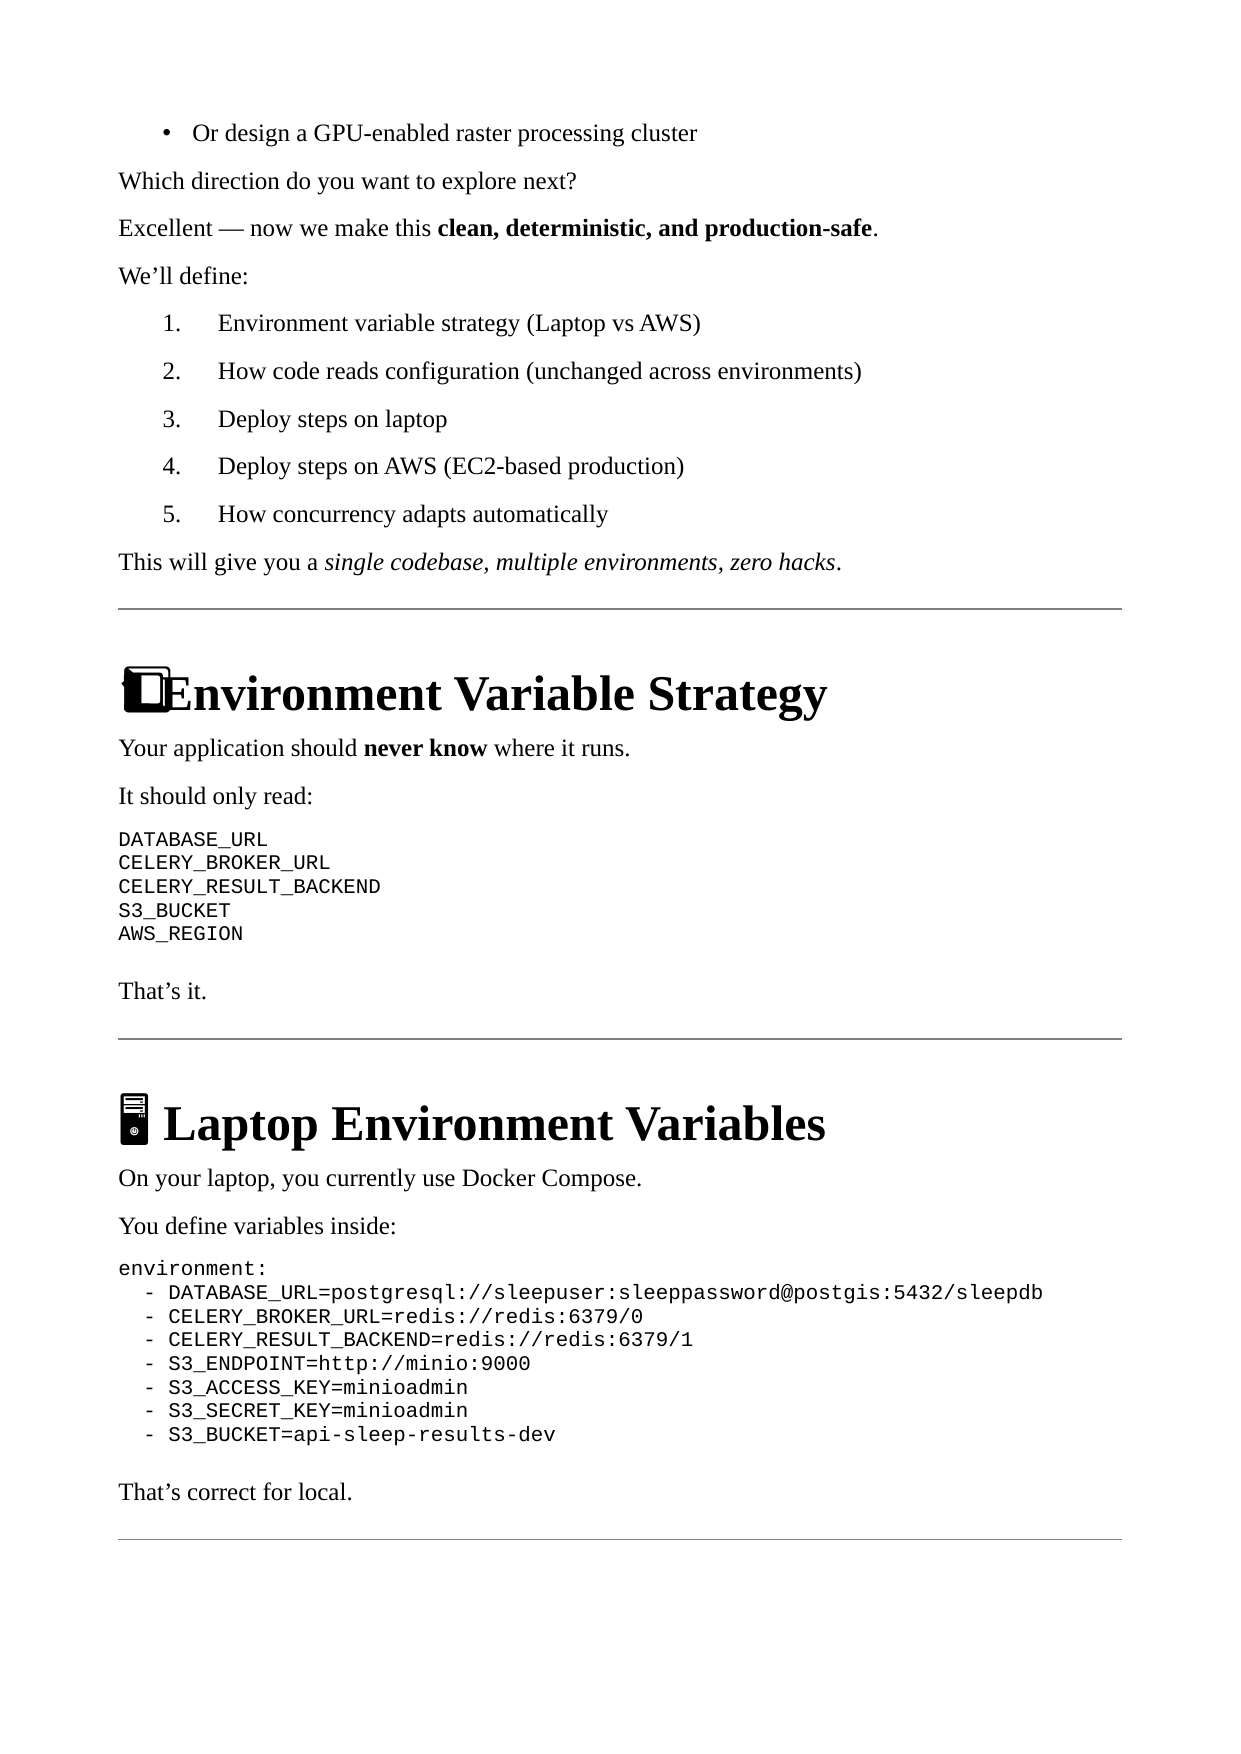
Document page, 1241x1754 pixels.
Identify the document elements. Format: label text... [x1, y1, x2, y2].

list ✅ Deploy steps on laptop [162, 404, 1122, 432]
list ✅ Environment variable strategy (Laptop vs AWS) [162, 308, 1122, 337]
text You define variables inside: [118, 1211, 1122, 1239]
list ✅ How code reads configuration (unchanged across environments) [162, 356, 1122, 385]
text - CELERY_BROKER_URL=redis://redis:6379/0 [118, 1306, 1122, 1329]
text - CELERY_RESULT_BACKEND=redis://redis:6379/1 [118, 1329, 1122, 1353]
text Your application should never know where it runs. [118, 733, 1122, 762]
text - S3_SECRET_KEY=minioadmin [118, 1400, 1122, 1424]
text This will give you a single codebase, multiple environments, zero hacks. [118, 547, 1122, 575]
text - S3_ENDPOINT=http://minio:9000 [118, 1353, 1122, 1377]
text Excellent — now we make this clean, deterministic, and production-safe. [118, 213, 1122, 242]
subtitle 🖥 Laptop Environment Variables [118, 1093, 1122, 1151]
text On your laptop, you currently use Docker Compose. [118, 1163, 1122, 1192]
text S3_BUCKET [118, 899, 1122, 923]
text environment: [118, 1258, 1122, 1282]
text We’ll define: [118, 261, 1122, 290]
text That’s correct for local. [118, 1477, 1122, 1506]
text It should only read: [118, 781, 1122, 810]
text - S3_ACCESS_KEY=minioadmin [118, 1377, 1122, 1400]
text CELERY_RESULT_BACKEND [118, 876, 1122, 899]
list Or design a GPU-enabled raster processing cluster [162, 118, 1122, 147]
list ✅ Deploy steps on AWS (EC2-based production) [162, 451, 1122, 480]
text - S3_BUCKET=api-sleep-results-dev [118, 1424, 1122, 1448]
text Which direction do you want to explore next? [118, 166, 1122, 194]
subtitle 1️⃣ Environment Variable Strategy [118, 663, 1122, 721]
text That’s it. [118, 976, 1122, 1005]
text DATABASE_URL [118, 829, 1122, 852]
text CELERY_BROKER_URL [118, 852, 1122, 876]
text AWS_REGION [118, 923, 1122, 947]
list ✅ How concurrency adapts automatically [162, 499, 1122, 528]
text - DATABASE_URL=postgresql://sleepuser:sleeppassword@postgis:5432/sleepdb [118, 1282, 1122, 1306]
